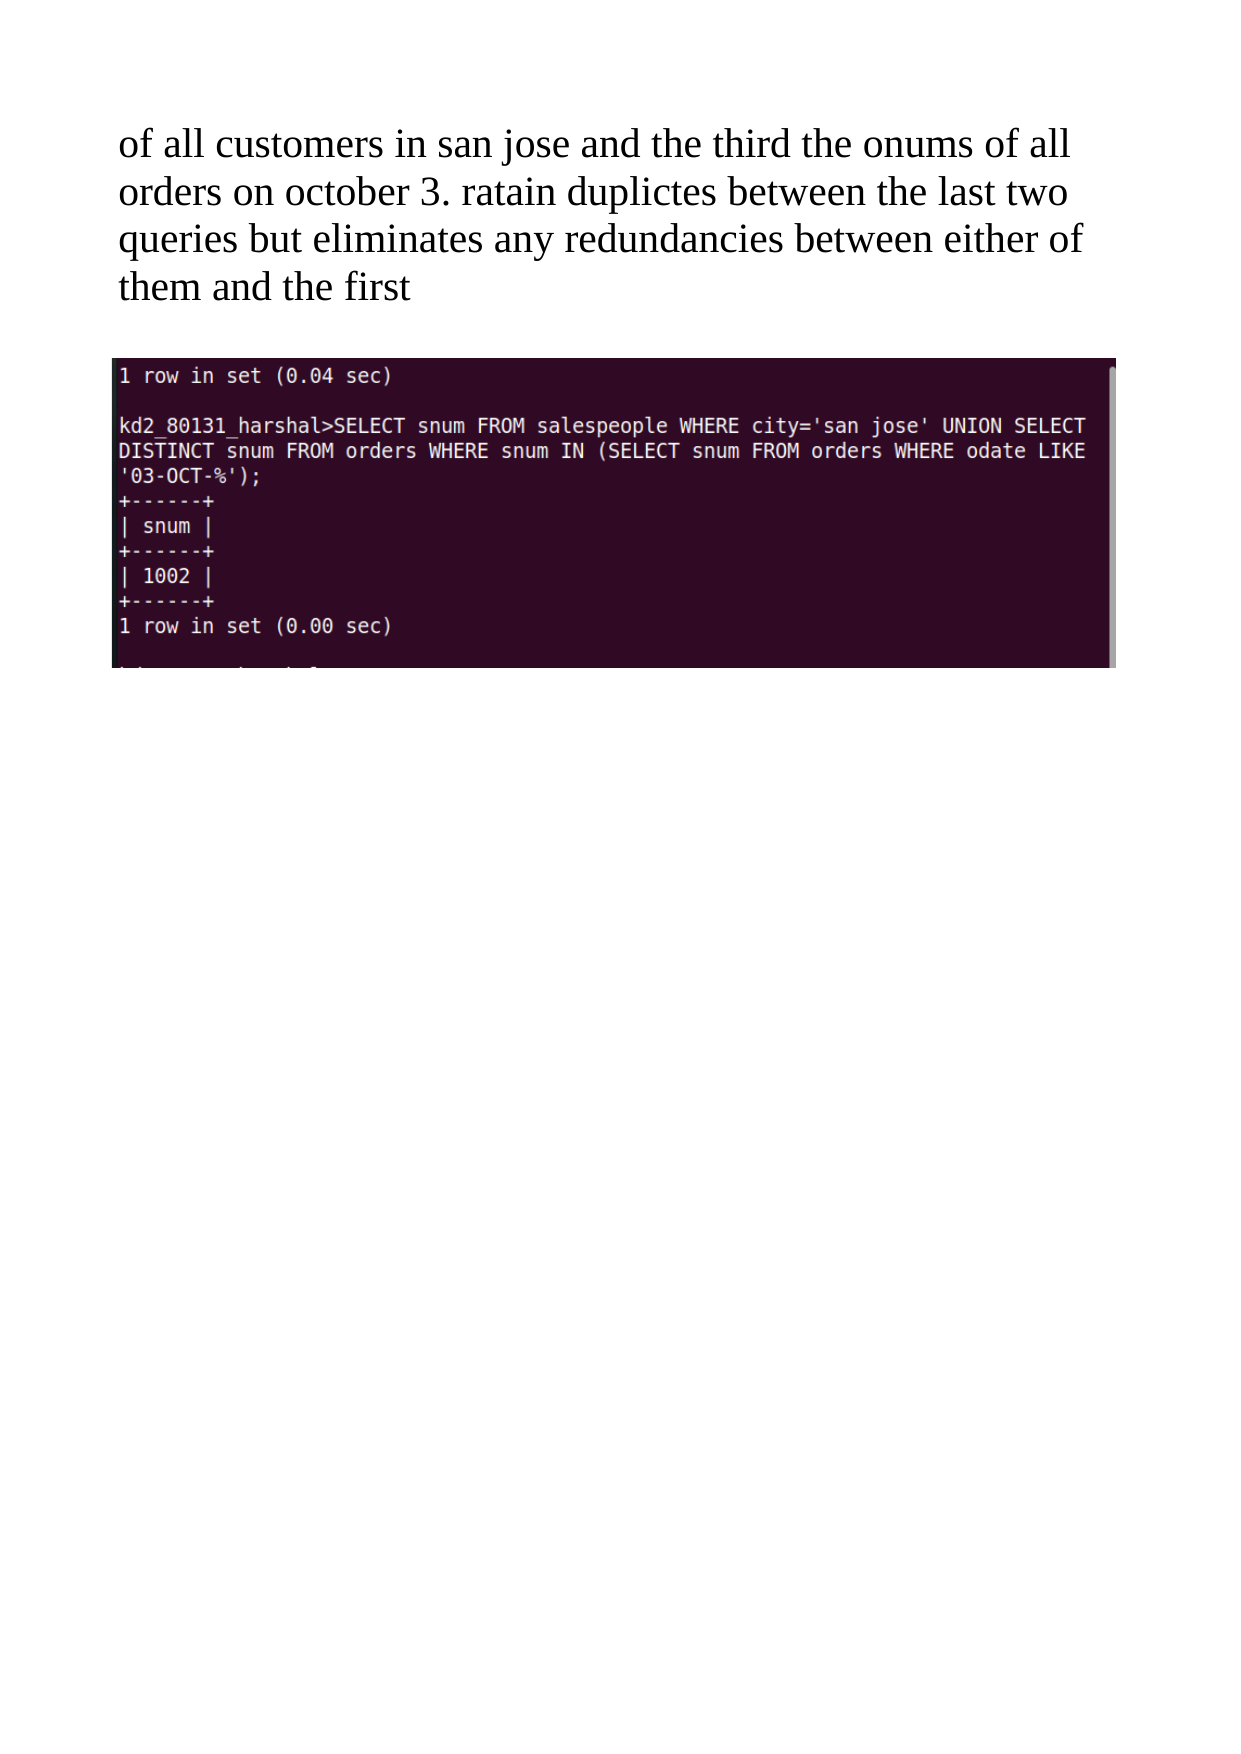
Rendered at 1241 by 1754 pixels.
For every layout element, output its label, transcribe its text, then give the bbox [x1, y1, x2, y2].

text of all customers in san jose and the third the onums of all orders on october 3. ratain duplictes between the last two queries but eliminates any redundancies between either of them and the first [118, 118, 1122, 310]
picture [111, 358, 1116, 668]
